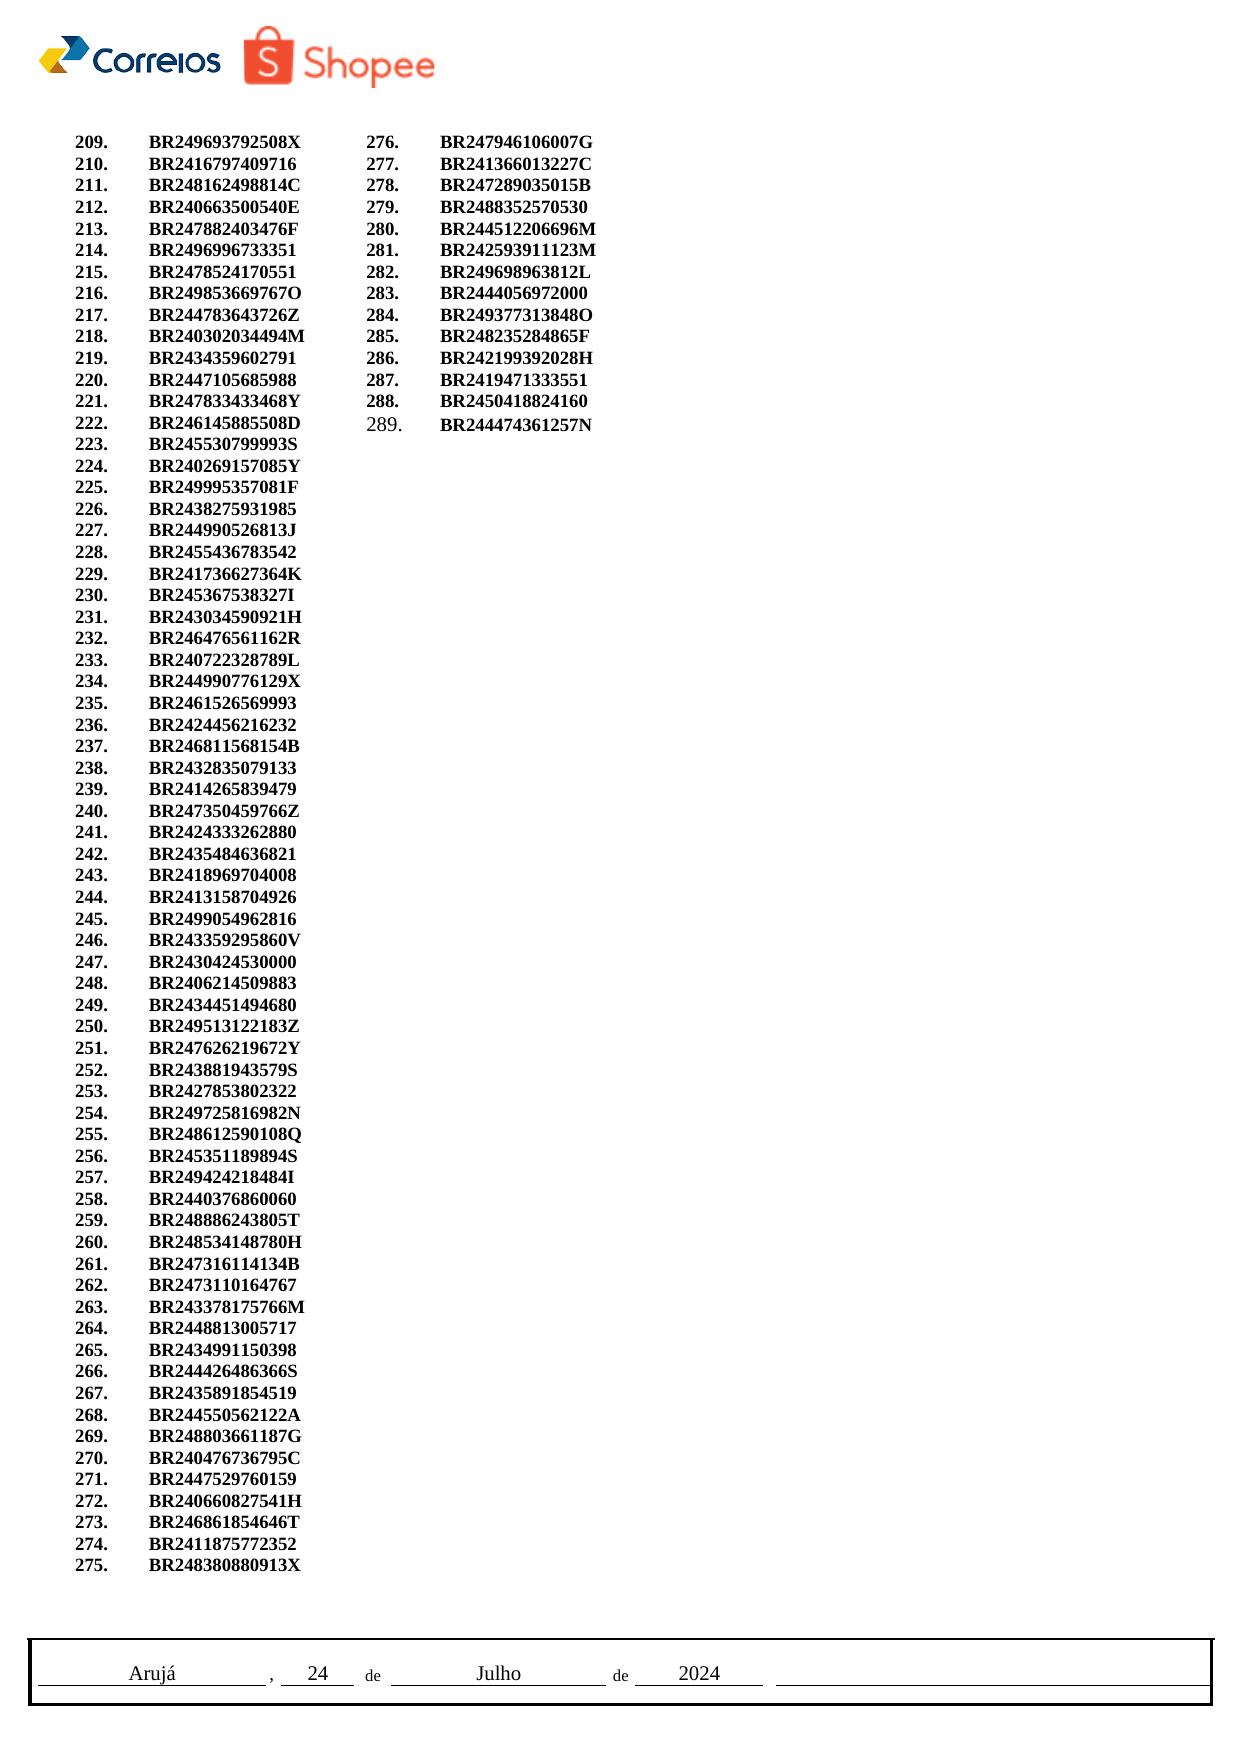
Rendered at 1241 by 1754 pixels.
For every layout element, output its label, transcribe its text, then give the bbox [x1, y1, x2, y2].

list BR2424456216232 [75, 713, 329, 735]
list BR2414265839479 [75, 778, 329, 800]
list BR2432835079133 [75, 757, 329, 778]
list BR244550562122A [75, 1403, 329, 1425]
list BR245530799993S [75, 433, 329, 455]
list BR241736627364K [75, 562, 329, 584]
list BR2435891854519 [75, 1382, 329, 1403]
list BR2434991150398 [75, 1339, 329, 1360]
list BR248612590108Q [75, 1123, 329, 1145]
list BR243359295860V [75, 929, 329, 951]
list BR249995357081F [75, 476, 329, 498]
list BR246476561162R [75, 627, 329, 649]
list BR242593911123M [366, 239, 620, 261]
list BR240660827541H [75, 1490, 329, 1511]
list BR246145885508D [75, 412, 329, 433]
list BR248162498814C [75, 174, 329, 196]
list BR2430424530000 [75, 951, 329, 972]
list BR243881943579S [75, 1058, 329, 1080]
list BR2455436783542 [75, 541, 329, 562]
list BR2438275931985 [75, 498, 329, 519]
list BR244990776129X [75, 670, 329, 692]
list BR248803661187G [75, 1425, 329, 1447]
list BR249725816982N [75, 1102, 329, 1123]
list BR243378175766M [75, 1296, 329, 1317]
list BR240722328789L [75, 649, 329, 670]
list BR2461526569993 [75, 692, 329, 713]
list BR247289035015B [366, 174, 620, 196]
list BR2444056972000 [366, 282, 620, 304]
list BR242199392028H [366, 347, 620, 368]
list BR247316114134B [75, 1252, 329, 1274]
list BR240663500540E [75, 196, 329, 217]
list BR2413158704926 [75, 886, 329, 907]
list BR246811568154B [75, 735, 329, 757]
list BR247946106007G [366, 131, 620, 153]
list BR249377313848O [366, 304, 620, 325]
list BR2496996733351 [75, 239, 329, 261]
list BR246861854646T [75, 1511, 329, 1533]
list BR248534148780H [75, 1231, 329, 1252]
list BR249424218484I [75, 1166, 329, 1188]
list BR2427853802322 [75, 1080, 329, 1102]
list BR247833433468Y [75, 390, 329, 412]
list BR249853669767O [75, 282, 329, 304]
list BR249513122183Z [75, 1015, 329, 1037]
list BR2450418824160 [366, 390, 620, 412]
list BR243034590921H [75, 606, 329, 627]
list BR2434359602791 [75, 347, 329, 368]
list BR2434451494680 [75, 994, 329, 1015]
list BR249698963812L [366, 261, 620, 282]
list BR2478524170551 [75, 261, 329, 282]
list BR2424333262880 [75, 821, 329, 843]
list BR2488352570530 [366, 196, 620, 217]
list BR2447105685988 [75, 368, 329, 390]
list BR245351189894S [75, 1145, 329, 1166]
list BR2418969704008 [75, 864, 329, 886]
list BR2416797409716 [75, 153, 329, 174]
list BR2447529760159 [75, 1468, 329, 1490]
list BR2473110164767 [75, 1274, 329, 1296]
list BR244512206696M [366, 217, 620, 239]
list BR244426486366S [75, 1360, 329, 1382]
list BR240269157085Y [75, 455, 329, 476]
list BR249693792508X [75, 131, 329, 153]
list BR248886243805T [75, 1209, 329, 1231]
list BR2411875772352 [75, 1533, 329, 1554]
list BR2448813005717 [75, 1317, 329, 1339]
list BR240476736795C [75, 1447, 329, 1468]
list BR247350459766Z [75, 800, 329, 821]
list BR244783643726Z [75, 304, 329, 325]
list BR240302034494M [75, 325, 329, 347]
list BR2406214509883 [75, 972, 329, 994]
list BR244474361257N [366, 412, 620, 436]
list BR2435484636821 [75, 843, 329, 864]
list BR241366013227C [366, 153, 620, 174]
list BR2440376860060 [75, 1188, 329, 1209]
list BR2499054962816 [75, 907, 329, 929]
list BR247626219672Y [75, 1037, 329, 1058]
list BR245367538327I [75, 584, 329, 606]
list BR244990526813J [75, 519, 329, 541]
list BR248235284865F [366, 325, 620, 347]
list BR2419471333551 [366, 368, 620, 390]
list BR248380880913X [75, 1554, 329, 1576]
list BR247882403476F [75, 217, 329, 239]
